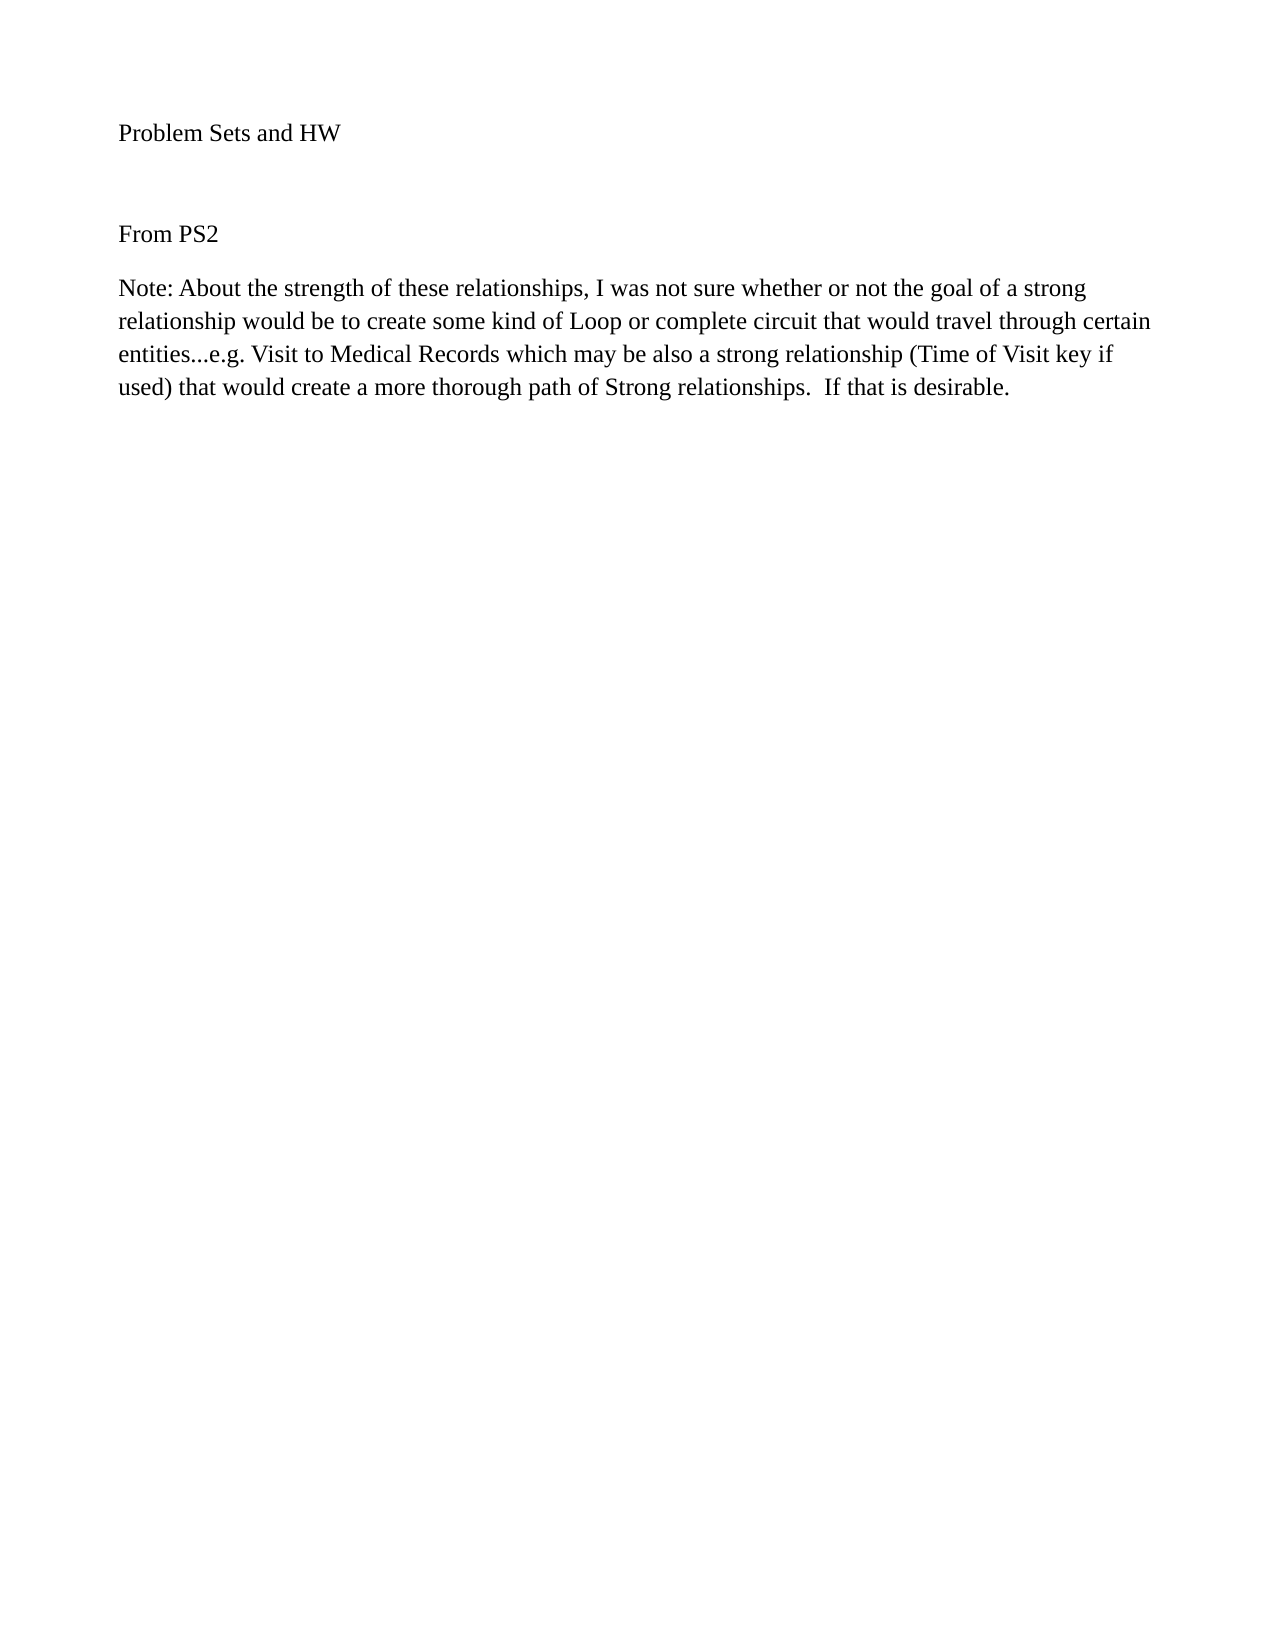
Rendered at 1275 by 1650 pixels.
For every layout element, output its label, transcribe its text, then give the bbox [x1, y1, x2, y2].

text From PS2 [118, 219, 1157, 248]
text Problem Sets and HW [118, 118, 1157, 147]
text Note: About the strength of these relationships, I was not sure whether or not the goal of a strong relationship would be to create some kind of Loop or complete circuit that would travel through certain entities...e.g. Visit to Medical Records which may be also a strong relationship (Time of Visit key if used) that would create a more thorough path of Strong relationships. If that is desirable. [118, 273, 1157, 401]
